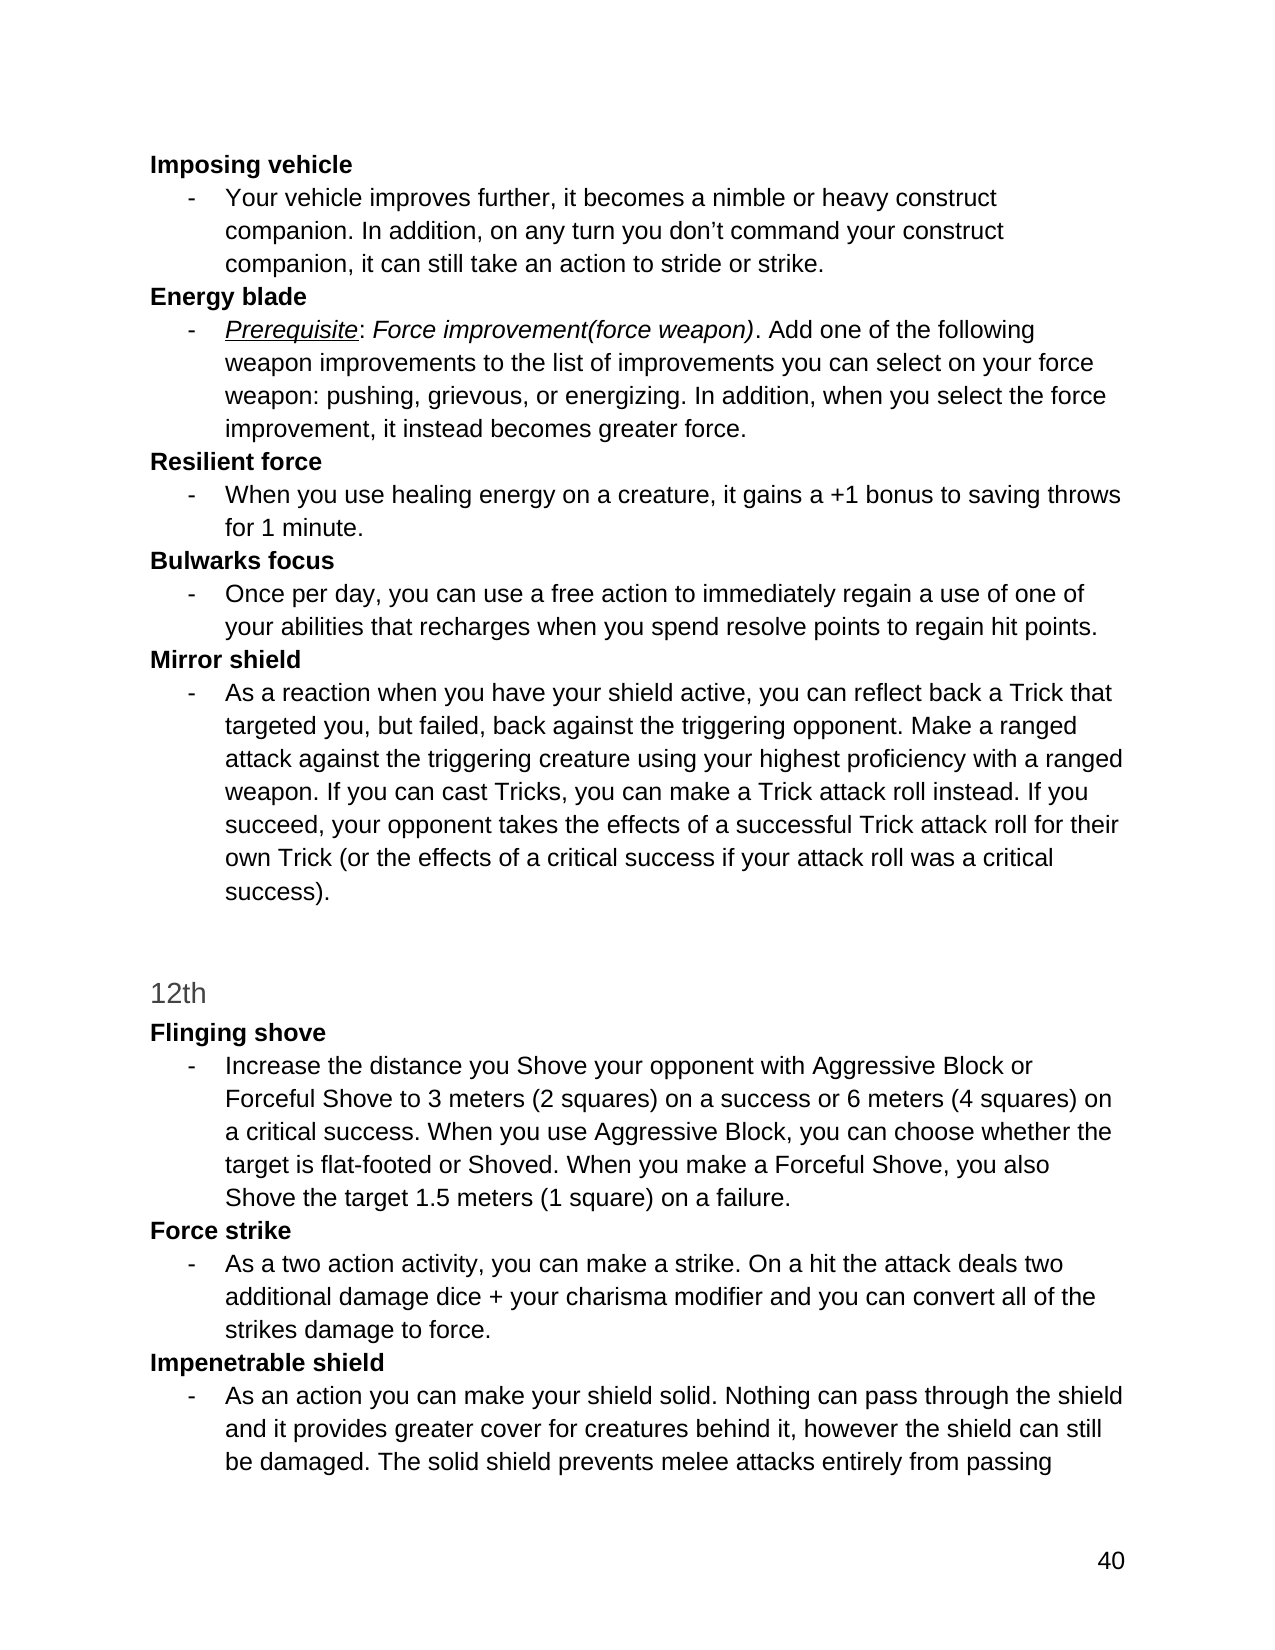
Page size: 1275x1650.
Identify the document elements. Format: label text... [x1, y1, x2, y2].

subtitle 12th [150, 976, 1125, 1009]
text Force strike [150, 1216, 1125, 1244]
text Mirror shield [150, 645, 1125, 674]
text Resilient force [150, 447, 1125, 476]
list As a two action activity, you can make a strike. On a hit the attack deals two additional damage dice + your charisma modifier and you can convert all of the strikes damage to force. [187, 1249, 1125, 1344]
list Increase the distance you Shove your opponent with Aggressive Block or Forceful Shove to 3 meters (2 squares) on a success or 6 meters (4 squares) on a critical success. When you use Aggressive Block, you can choose whether the target is flat-footed or Shoved. When you make a Forceful Shove, you also Shove the target 1.5 meters (1 square) on a failure. [187, 1051, 1125, 1212]
list As a reaction when you have your shield active, you can reflect back a Trick that targeted you, but failed, back against the triggering opponent. Make a ranged attack against the triggering creature using your highest proficiency with a ranged weapon. If you can cast Tricks, you can make a Trick attack roll instead. If you succeed, your opponent takes the effects of a successful Trick attack roll for their own Trick (or the effects of a critical success if your attack roll was a critical success). [187, 678, 1125, 905]
text Imposing vehicle [150, 150, 1125, 179]
list When you use healing energy on a creature, it gains a +1 bonus to saving throws for 1 minute. [187, 480, 1125, 542]
list As an action you can make your shield solid. Nothing can pass through the shield and it provides greater cover for creatures behind it, however the shield can still be damaged. The solid shield prevents melee attacks entirely from passing [187, 1381, 1125, 1476]
list Once per day, you can use a free action to immediately regain a use of one of your abilities that recharges when you spend resolve points to regain hit points. [187, 579, 1125, 641]
text Energy blade [150, 282, 1125, 311]
list Prerequisite: Force improvement(force weapon). Add one of the following weapon improvements to the list of improvements you can select on your force weapon: pushing, grievous, or energizing. In addition, when you select the force improvement, it instead becomes greater force. [187, 315, 1125, 443]
text Impenetrable shield [150, 1348, 1125, 1377]
list Your vehicle improves further, it becomes a nimble or heavy construct companion. In addition, on any turn you don’t command your construct companion, it can still take an action to stride or strike. [187, 183, 1125, 278]
text Bulwarks focus [150, 546, 1125, 575]
text Flinging shove [150, 1018, 1125, 1046]
